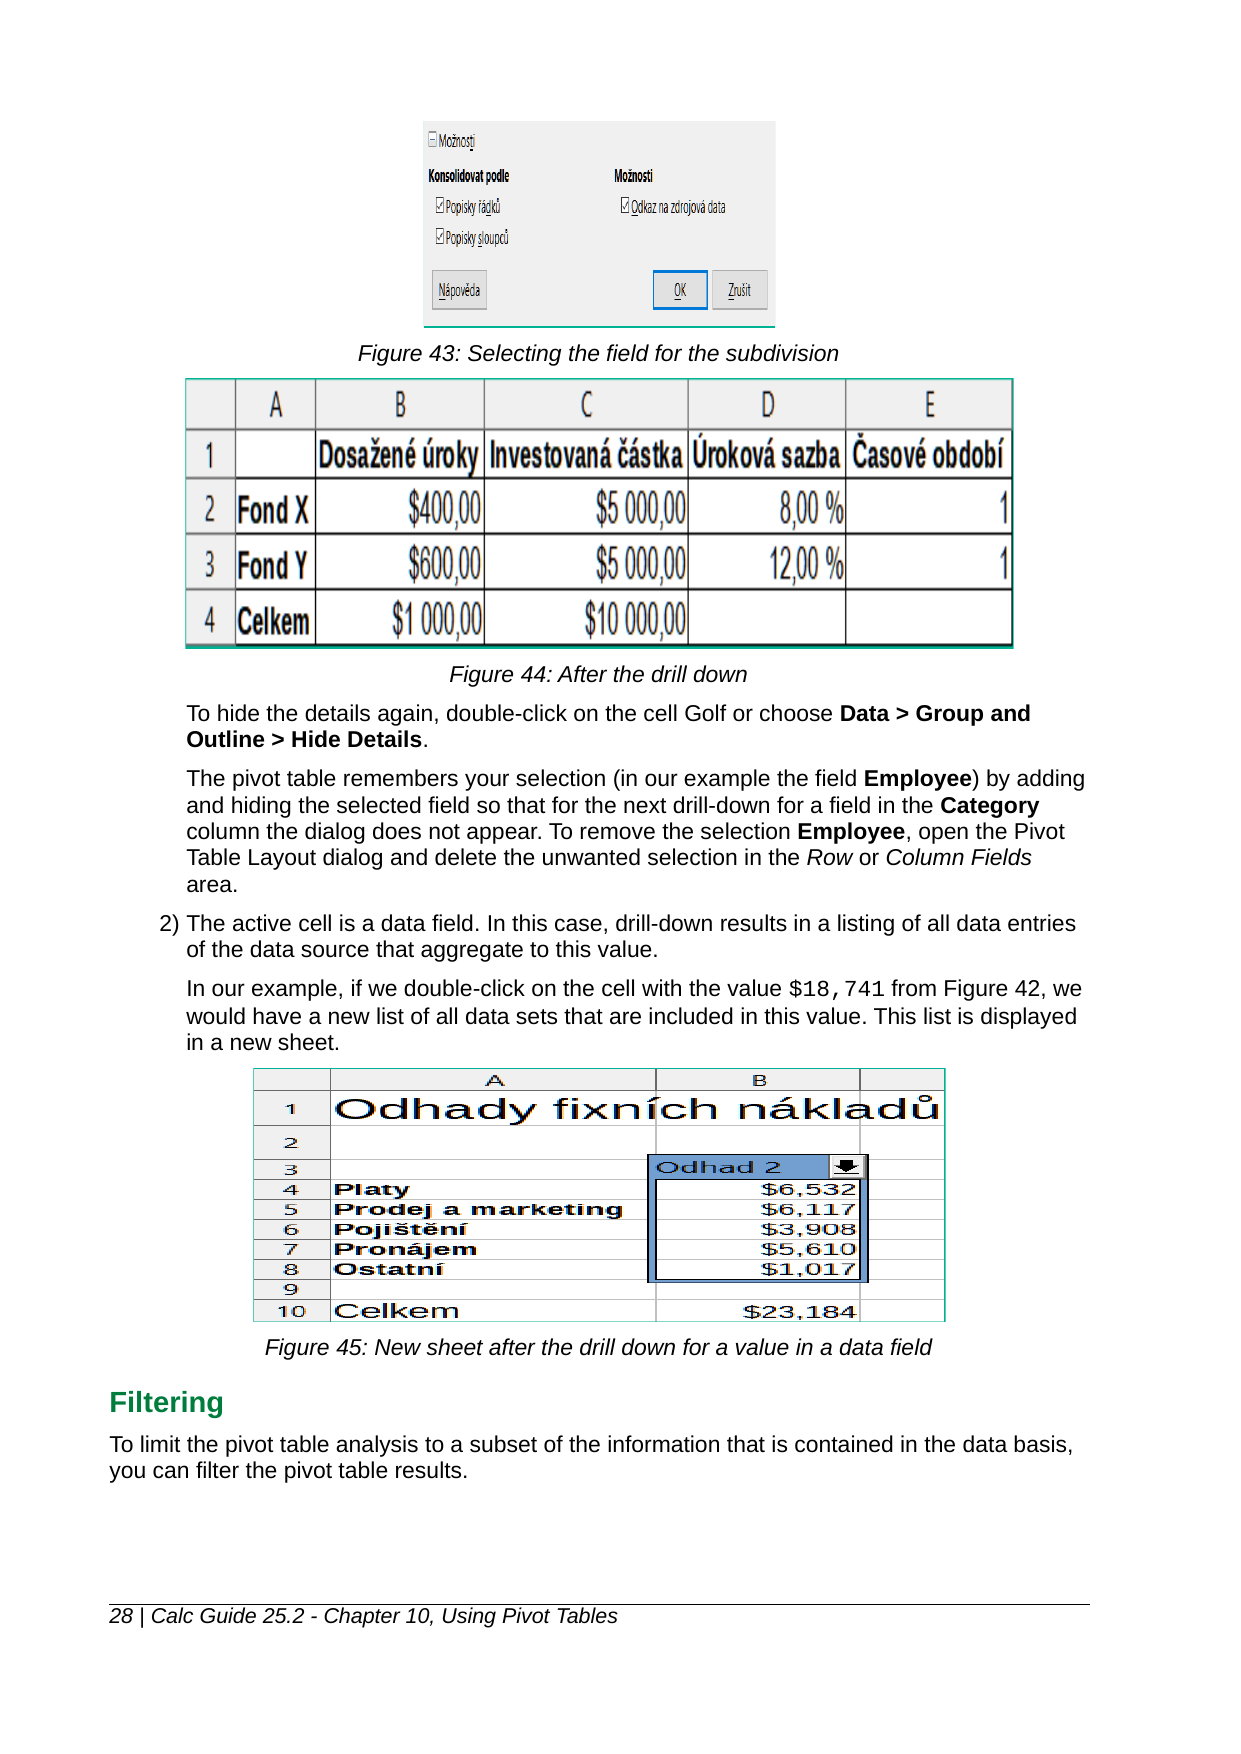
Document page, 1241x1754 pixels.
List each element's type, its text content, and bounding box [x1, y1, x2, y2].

subtitle Filtering [109, 1385, 1090, 1419]
list The active cell is a data field. In this case, drill-down results in a listing of all data entries of the data source that aggregate to this value. [186, 909, 1090, 962]
text To hide the details again, double-click on the cell Golf or choose Data > Group and Outline > Hide Details. [186, 700, 1090, 753]
text The pivot table remembers your selection (in our example the field Employee) by adding and hiding the selected field so that for the next drill-down for a field in the Category column the dialog does not appear. To remove the selection Employee, open the Pivot Table Layout dialog and delete the unwanted selection in the Row or Column Fields area. [186, 765, 1090, 897]
text Figure 43: Selecting the field for the subdivision [357, 340, 841, 366]
picture [253, 1068, 946, 1322]
text In our example, if we double-click on the cell with the value $18,741 from Figure 42, we would have a new list of all data sets that are included in this value. This list is displayed in a new sheet. [186, 975, 1090, 1056]
picture [423, 121, 776, 328]
picture [185, 378, 1014, 649]
text Figure 45: New sheet after the drill down for a value in a data field [253, 1334, 946, 1360]
text Figure 44: After the drill down [185, 661, 1014, 688]
text To limit the pivot table analysis to a subset of the information that is contained in the data basis, you can filter the pivot table results. [109, 1431, 1090, 1484]
